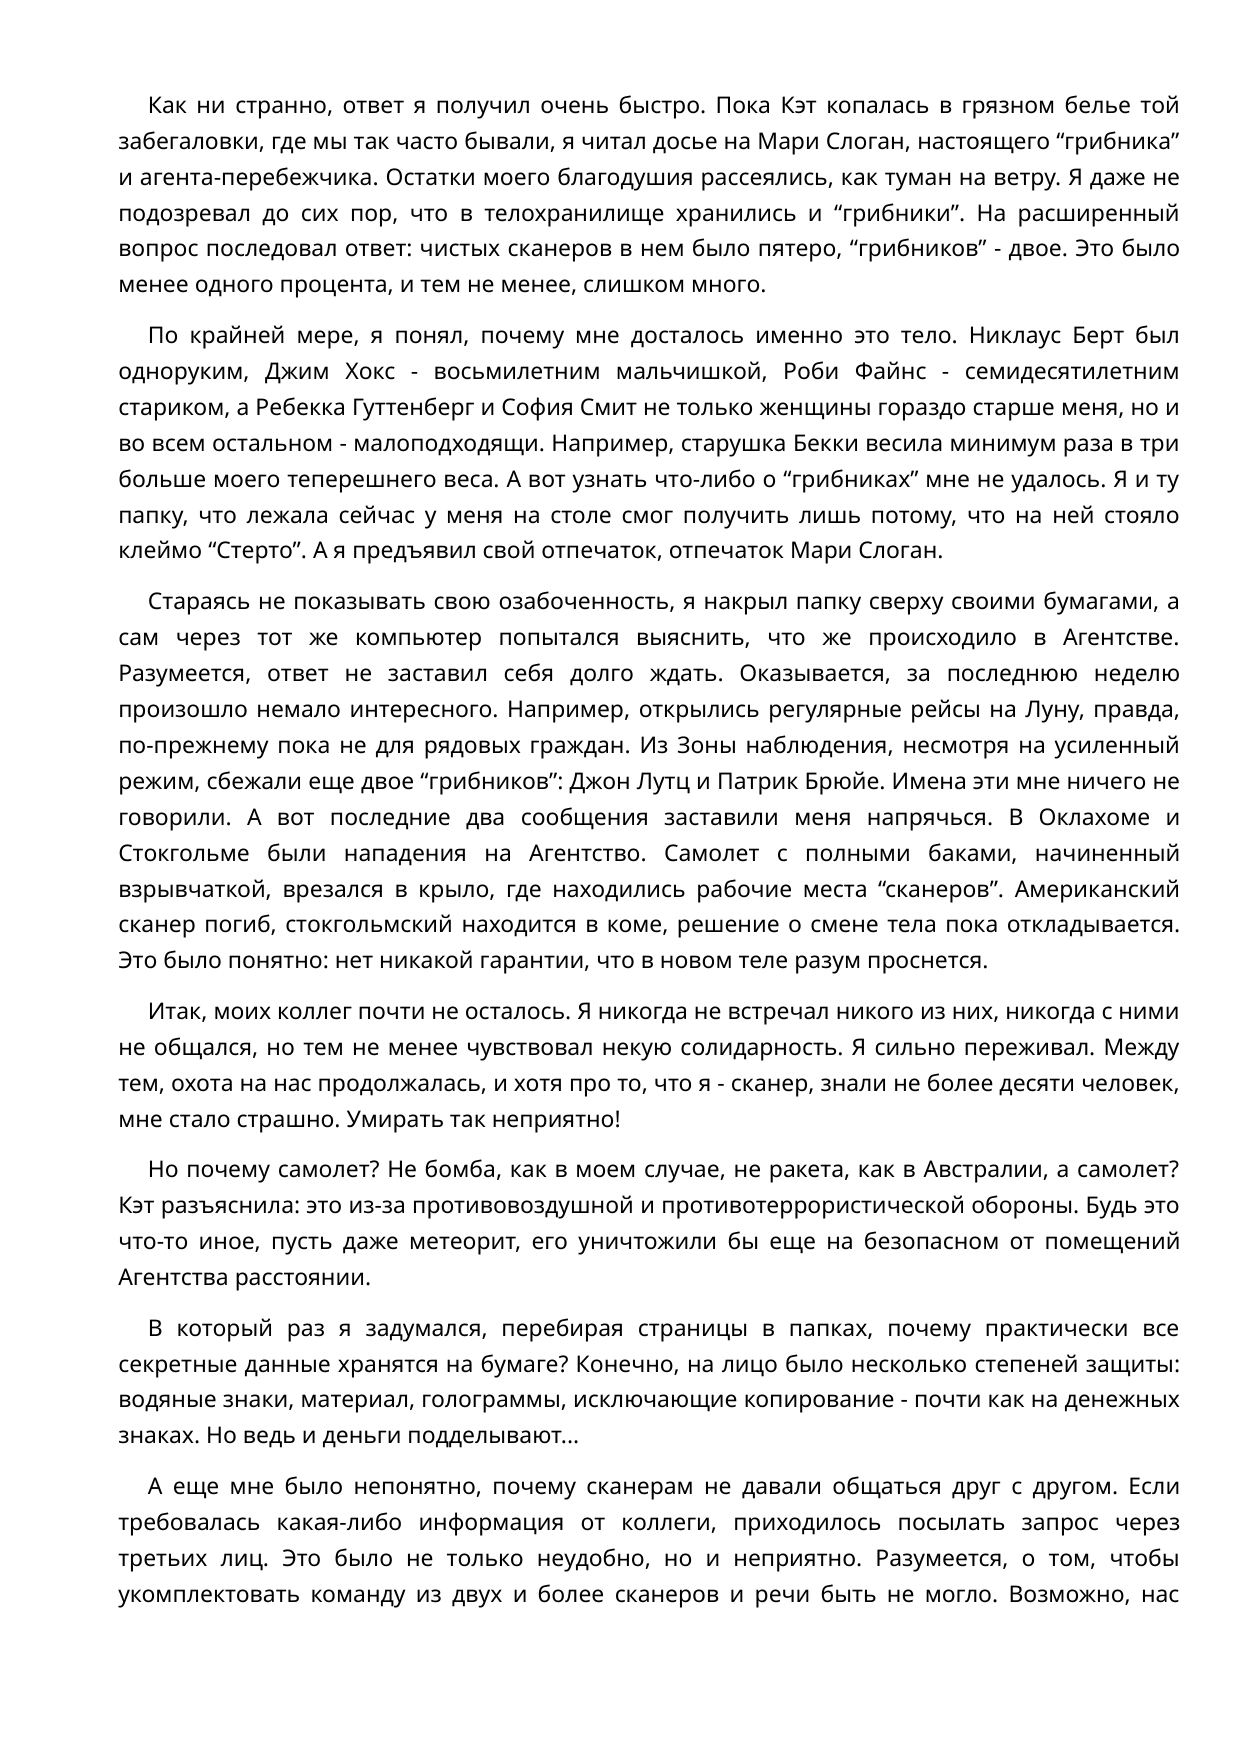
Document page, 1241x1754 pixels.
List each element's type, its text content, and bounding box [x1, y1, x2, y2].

text А еще мне было непонятно, почему сканерам не давали общаться друг с другом. Если требовалась какая-либо информация от коллеги, приходилось посылать запрос через третьих лиц. Это было не только неудобно, но и неприятно. Разумеется, о том, чтобы укомплектовать команду из двух и более сканеров и речи быть не могло. Возможно, нас [118, 1470, 1181, 1609]
text Как ни странно, ответ я получил очень быстро. Пока Кэт копалась в грязном белье той забегаловки, где мы так часто бывали, я читал досье на Мари Слоган, настоящего “грибника” и агента-перебежчика. Остатки моего благодушия рассеялись, как туман на ветру. Я даже не подозревал до сих пор, что в телохранилище хранились и “грибники”. На расширенный вопрос последовал ответ: чистых сканеров в нем было пятеро, “грибников” - двое. Это было менее одного процента, и тем не менее, слишком много. [118, 89, 1181, 299]
text Но почему самолет? Не бомба, как в моем случае, не ракета, как в Австралии, а самолет? Кэт разъяснила: это из-за противовоздушной и противотеррористической обороны. Будь это что-то иное, пусть даже метеорит, его уничтожили бы еще на безопасном от помещений Агентства расстоянии. [118, 1153, 1181, 1292]
text Итак, моих коллег почти не осталось. Я никогда не встречал никого из них, никогда с ними не общался, но тем не менее чувствовал некую солидарность. Я сильно переживал. Между тем, охота на нас продолжалась, и хотя про то, что я - сканер, знали не более десяти человек, мне стало страшно. Умирать так неприятно! [118, 995, 1181, 1134]
text В который раз я задумался, перебирая страницы в папках, почему практически все секретные данные хранятся на бумаге? Конечно, на лицо было несколько степеней защиты: водяные знаки, материал, голограммы, исключающие копирование - почти как на денежных знаках. Но ведь и деньги подделывают... [118, 1312, 1181, 1451]
text По крайней мере, я понял, почему мне досталось именно это тело. Никлаус Берт был одноруким, Джим Хокс - восьмилетним мальчишкой, Роби Файнс - семидесятилетним стариком, а Ребекка Гуттенберг и София Смит не только женщины гораздо старше меня, но и во всем остальном - малоподходящи. Например, старушка Бекки весила минимум раза в три больше моего теперешнего веса. А вот узнать что-либо о “грибниках” мне не удалось. Я и ту папку, что лежала сейчас у меня на столе смог получить лишь потому, что на ней стояло клеймо “Стерто”. А я предъявил свой отпечаток, отпечаток Мари Слоган. [118, 319, 1181, 566]
text Стараясь не показывать свою озабоченность, я накрыл папку сверху своими бумагами, а сам через тот же компьютер попытался выяснить, что же происходило в Агентстве. Разумеется, ответ не заставил себя долго ждать. Оказывается, за последнюю неделю произошло немало интересного. Например, открылись регулярные рейсы на Луну, правда, по-прежнему пока не для рядовых граждан. Из Зоны наблюдения, несмотря на усиленный режим, сбежали еще двое “грибников”: Джон Лутц и Патрик Брюйе. Имена эти мне ничего не говорили. А вот последние два сообщения заставили меня напрячься. В Оклахоме и Стокгольме были нападения на Агентство. Самолет с полными баками, начиненный взрывчаткой, врезался в крыло, где находились рабочие места “сканеров”. Американский сканер погиб, стокгольмский находится в коме, решение о смене тела пока откладывается. Это было понятно: нет никакой гарантии, что в новом теле разум проснется. [118, 585, 1181, 976]
